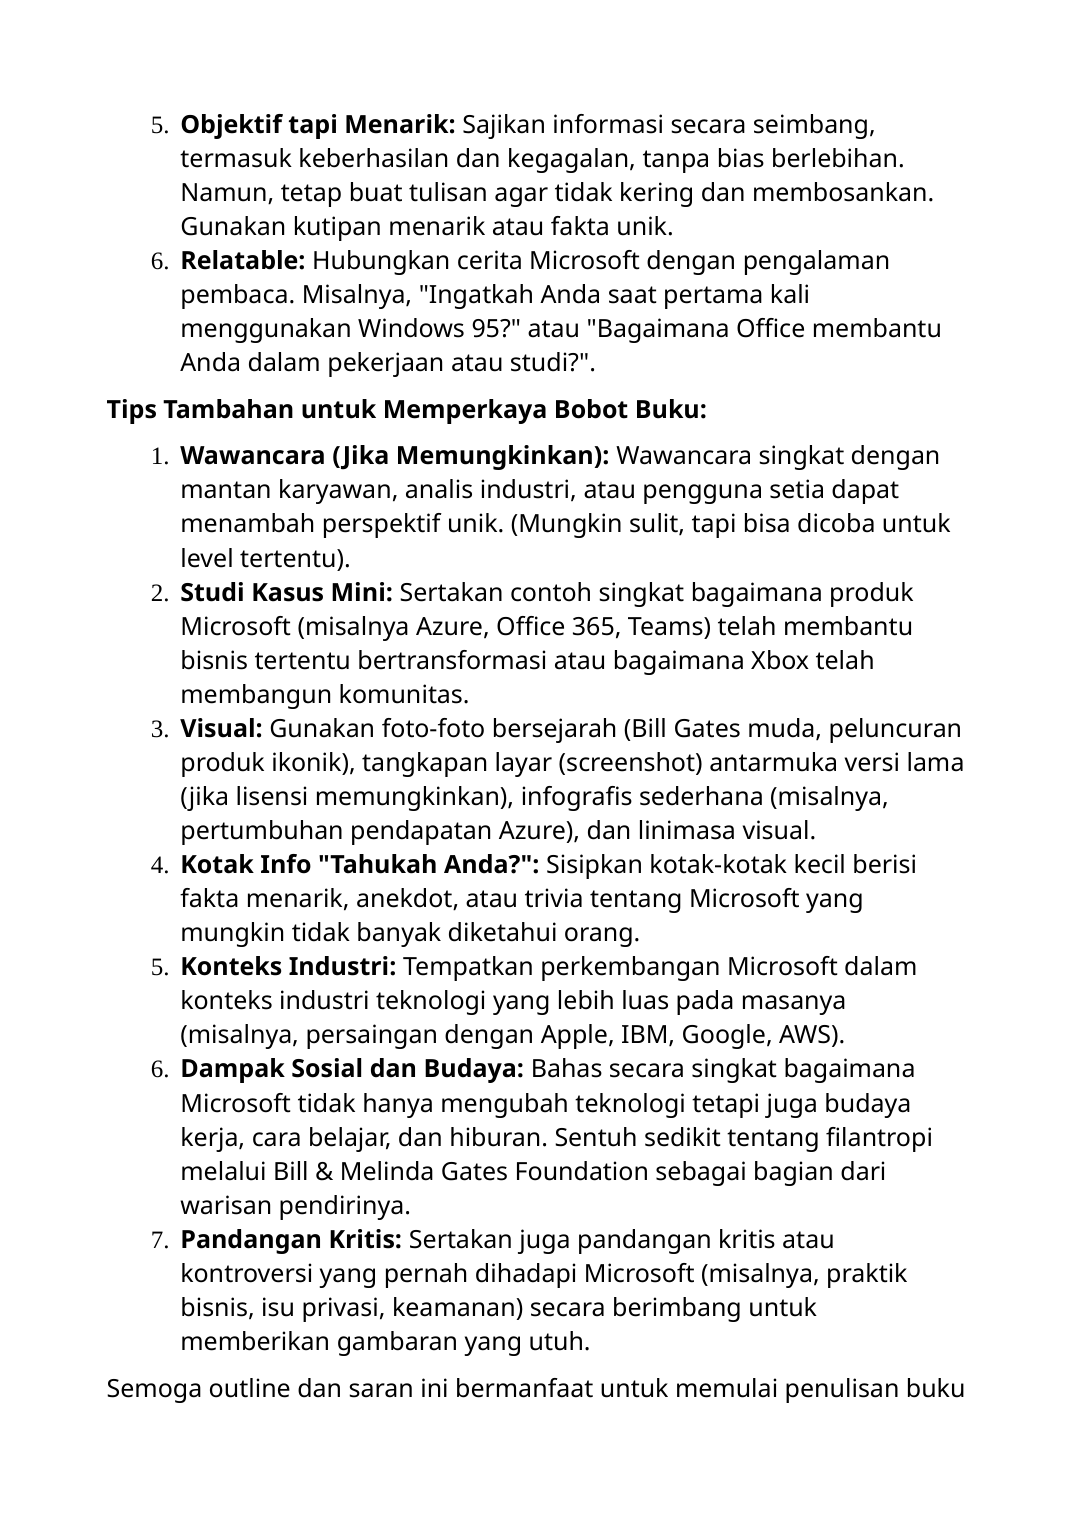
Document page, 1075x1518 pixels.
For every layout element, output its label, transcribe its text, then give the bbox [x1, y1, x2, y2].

list Objektif tapi Menarik: Sajikan informasi secara seimbang, termasuk keberhasilan dan kegagalan, tanpa bias berlebihan. Namun, tetap buat tulisan agar tidak kering dan membosankan. Gunakan kutipan menarik atau fakta unik. [151, 106, 968, 243]
list Kotak Info "Tahukah Anda?": Sisipkan kotak-kotak kecil berisi fakta menarik, anekdot, atau trivia tentang Microsoft yang mungkin tidak banyak diketahui orang. [151, 847, 968, 949]
list Visual: Gunakan foto-foto bersejarah (Bill Gates muda, peluncuran produk ikonik), tangkapan layar (screenshot) antarmuka versi lama (jika lisensi memungkinkan), infografis sederhana (misalnya, pertumbuhan pendapatan Azure), dan linimasa visual. [151, 711, 968, 847]
text Tips Tambahan untuk Memperkaya Bobot Buku: [106, 391, 968, 426]
list Dampak Sosial dan Budaya: Bahas secara singkat bagaimana Microsoft tidak hanya mengubah teknologi tetapi juga budaya kerja, cara belajar, dan hiburan. Sentuh sedikit tentang filantropi melalui Bill & Melinda Gates Foundation sebagai bagian dari warisan pendirinya. [151, 1051, 968, 1221]
list Studi Kasus Mini: Sertakan contoh singkat bagaimana produk Microsoft (misalnya Azure, Office 365, Teams) telah membantu bisnis tertentu bertransformasi atau bagaimana Xbox telah membangun komunitas. [151, 574, 968, 711]
list Pandangan Kritis: Sertakan juga pandangan kritis atau kontroversi yang pernah dihadapi Microsoft (misalnya, praktik bisnis, isu privasi, keamanan) secara berimbang untuk memberikan gambaran yang utuh. [151, 1221, 968, 1358]
list Wawancara (Jika Memungkinkan): Wawancara singkat dengan mantan karyawan, analis industri, atau pengguna setia dapat menambah perspektif unik. (Mungkin sulit, tapi bisa dicoba untuk level tertentu). [151, 438, 968, 574]
text Semoga outline dan saran ini bermanfaat untuk memulai penulisan buku [106, 1370, 968, 1404]
list Konteks Industri: Tempatkan perkembangan Microsoft dalam konteks industri teknologi yang lebih luas pada masanya (misalnya, persaingan dengan Apple, IBM, Google, AWS). [151, 949, 968, 1051]
list Relatable: Hubungkan cerita Microsoft dengan pengalaman pembaca. Misalnya, "Ingatkah Anda saat pertama kali menggunakan Windows 95?" atau "Bagaimana Office membantu Anda dalam pekerjaan atau studi?". [151, 243, 968, 379]
